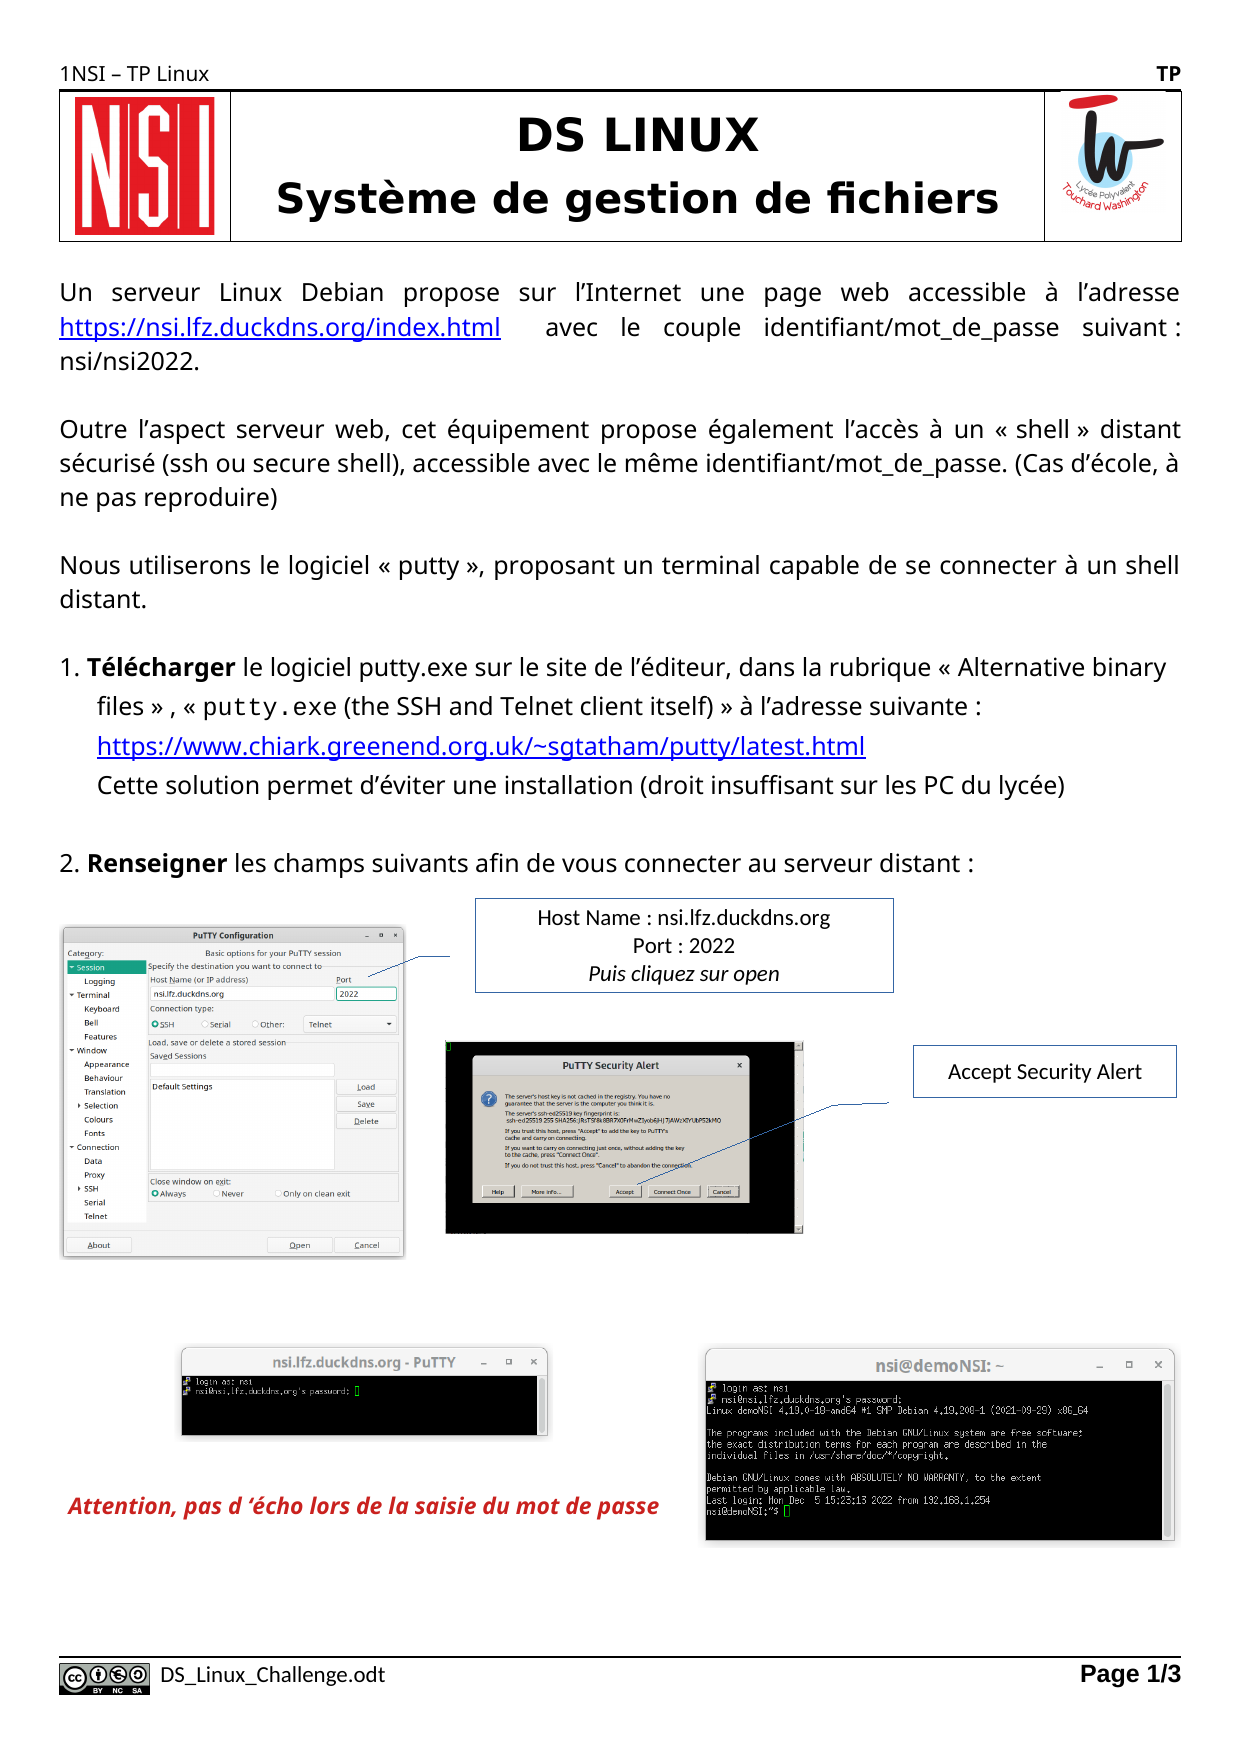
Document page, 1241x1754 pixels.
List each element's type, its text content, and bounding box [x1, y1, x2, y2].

list Renseigner les champs suivants afin de vous connecter au serveur distant : [59, 846, 1181, 880]
picture [1060, 91, 1166, 213]
picture [445, 1040, 804, 1234]
text Outre l’aspect serveur web, cet équipement propose également l’accès à un « shell » distant sécurisé (ssh ou secure shell), accessible avec le même identifiant/mot_de_passe. (Cas d’école, à ne pas reproduire) [59, 411, 1181, 513]
text Nous utiliserons le logiciel « putty », proposant un terminal capable de se connecter à un shell distant. [59, 548, 1181, 616]
picture [59, 924, 407, 1260]
table_header DS LINUX Système de gestion de fichiers [231, 92, 1044, 241]
picture [697, 1343, 1182, 1548]
picture [174, 1343, 554, 1442]
list Cette solution permet d’éviter une installation (droit insuffisant sur les PC du lycée) [59, 767, 1181, 802]
list Attention, pas d ‘écho lors de la saisie du mot de passe [59, 1490, 668, 1521]
picture [59, 1663, 150, 1695]
table_header [60, 92, 230, 241]
list Télécharger le logiciel putty.exe sur le site de l’éditeur, dans la rubrique « Alternative binary files » , « putty.exe (the SSH and Telnet client itself) » à l’adresse suivante : https://www.chiark.greenend.org.uk/~sgtatham/putty/latest.html [59, 650, 1181, 762]
text Un serveur Linux Debian propose sur l’Internet une page web accessible à l’adresse https://nsi.lfz.duckdns.org/index.html avec le couple identifiant/mot_de_passe suivant : nsi/nsi2022. [59, 275, 1181, 377]
table_header [1045, 92, 1181, 241]
